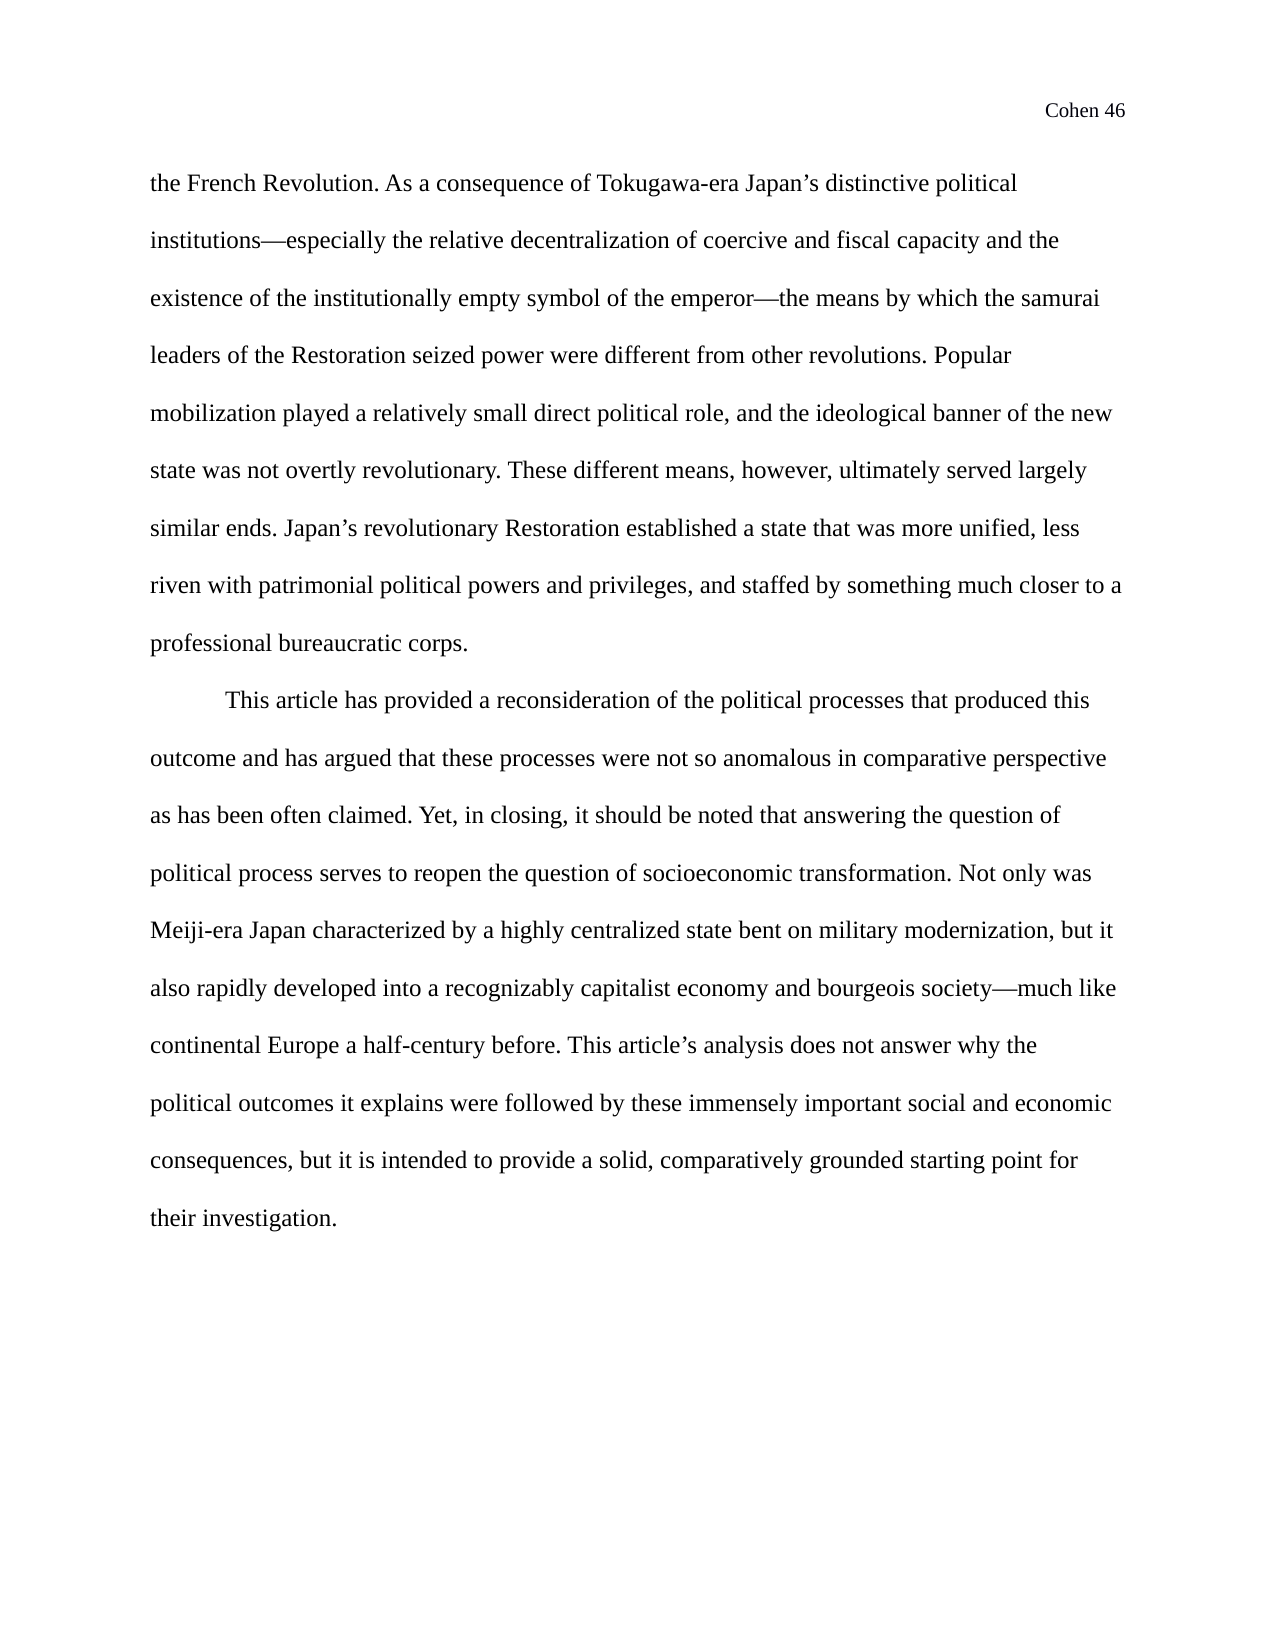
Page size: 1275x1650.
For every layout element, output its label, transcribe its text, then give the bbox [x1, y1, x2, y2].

text the French Revolution. As a consequence of Tokugawa-era Japan’s distinctive political institutions—especially the relative decentralization of coercive and fiscal capacity and the existence of the institutionally empty symbol of the emperor—the means by which the samurai leaders of the Restoration seized power were different from other revolutions. Popular mobilization played a relatively small direct political role, and the ideological banner of the new state was not overtly revolutionary. These different means, however, ultimately served largely similar ends. Japan’s revolutionary Restoration established a state that was more unified, less riven with patrimonial political powers and privileges, and staffed by something much closer to a professional bureaucratic corps. [150, 168, 1125, 657]
text This article has provided a reconsideration of the political processes that produced this outcome and has argued that these processes were not so anomalous in comparative perspective as has been often claimed. Yet, in closing, it should be noted that answering the question of political process serves to reopen the question of socioeconomic transformation. Not only was Meiji-era Japan characterized by a highly centralized state bent on military modernization, but it also rapidly developed into a recognizably capitalist economy and bourgeois society—much like continental Europe a half-century before. This article’s analysis does not answer why the political outcomes it explains were followed by these immensely important social and economic consequences, but it is intended to provide a solid, comparatively grounded starting point for their investigation. [150, 686, 1125, 1232]
